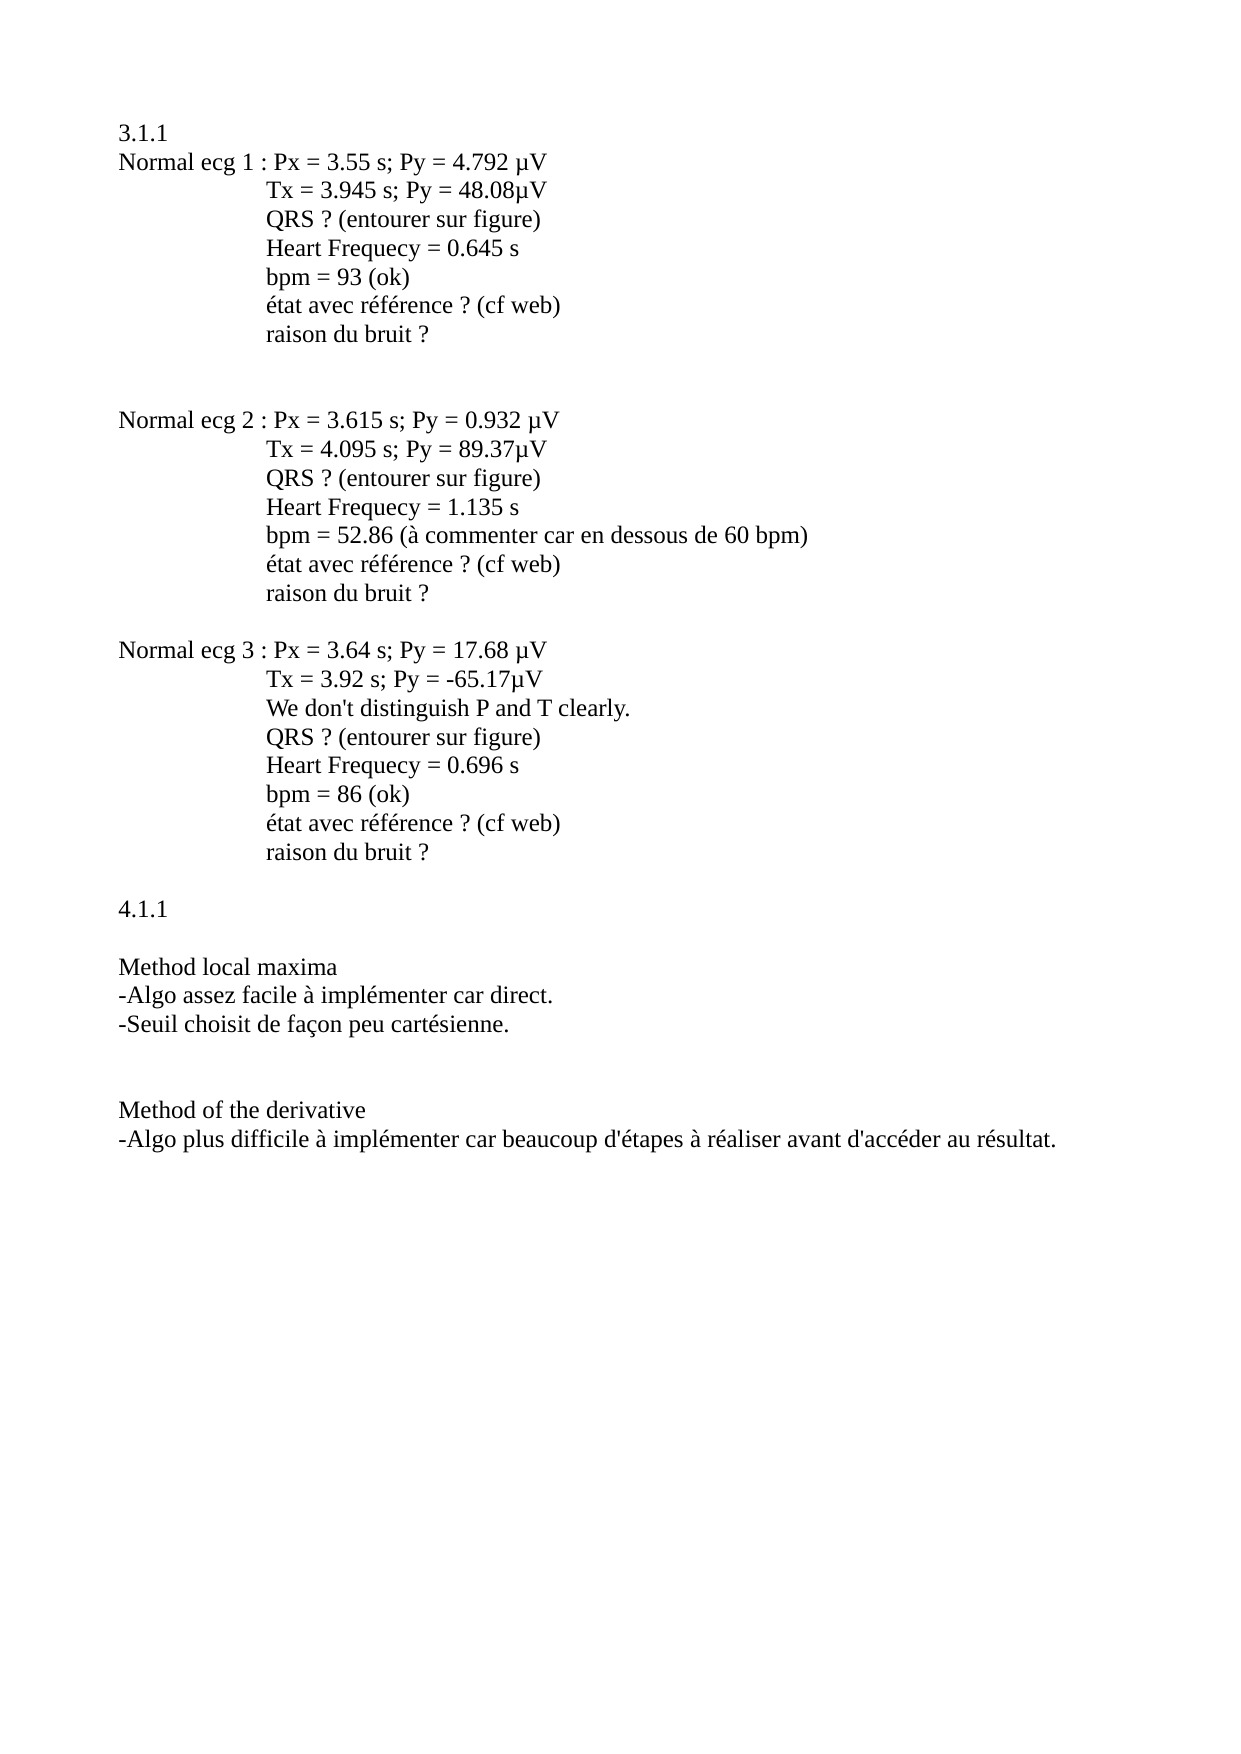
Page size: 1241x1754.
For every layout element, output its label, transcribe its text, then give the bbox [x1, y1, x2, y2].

text Normal ecg 3 : Px = 3.64 s; Py = 17.68 µV [118, 636, 1122, 664]
text Heart Frequecy = 0.696 s [118, 751, 1122, 779]
text Tx = 4.095 s; Py = 89.37µV [118, 434, 1122, 463]
text Method local maxima [118, 952, 1122, 981]
text état avec référence ? (cf web) [118, 808, 1122, 837]
text We don't distinguish P and T clearly. [118, 693, 1122, 722]
text Heart Frequecy = 0.645 s [118, 233, 1122, 262]
text -Seuil choisit de façon peu cartésienne. [118, 1009, 1122, 1038]
text état avec référence ? (cf web) [118, 549, 1122, 578]
text QRS ? (entourer sur figure) [118, 463, 1122, 492]
text QRS ? (entourer sur figure) [118, 204, 1122, 233]
text bpm = 52.86 (à commenter car en dessous de 60 bpm) [118, 521, 1122, 549]
text -Algo plus difficile à implémenter car beaucoup d'étapes à réaliser avant d'accéder au résultat. [118, 1124, 1122, 1153]
text Normal ecg 2 : Px = 3.615 s; Py = 0.932 µV [118, 406, 1122, 434]
text Method of the derivative [118, 1096, 1122, 1124]
text Tx = 3.92 s; Py = -65.17µV [118, 664, 1122, 693]
text Normal ecg 1 : Px = 3.55 s; Py = 4.792 µV [118, 147, 1122, 176]
text bpm = 86 (ok) [118, 779, 1122, 808]
text raison du bruit ? [118, 319, 1122, 348]
text Heart Frequecy = 1.135 s [118, 492, 1122, 521]
text 4.1.1 [118, 894, 1122, 923]
text bpm = 93 (ok) [118, 262, 1122, 291]
text -Algo assez facile à implémenter car direct. [118, 981, 1122, 1009]
text état avec référence ? (cf web) [118, 291, 1122, 319]
text raison du bruit ? [118, 837, 1122, 866]
text Tx = 3.945 s; Py = 48.08µV [118, 176, 1122, 204]
text QRS ? (entourer sur figure) [118, 722, 1122, 751]
text raison du bruit ? [118, 578, 1122, 607]
text 3.1.1 [118, 118, 1122, 147]
